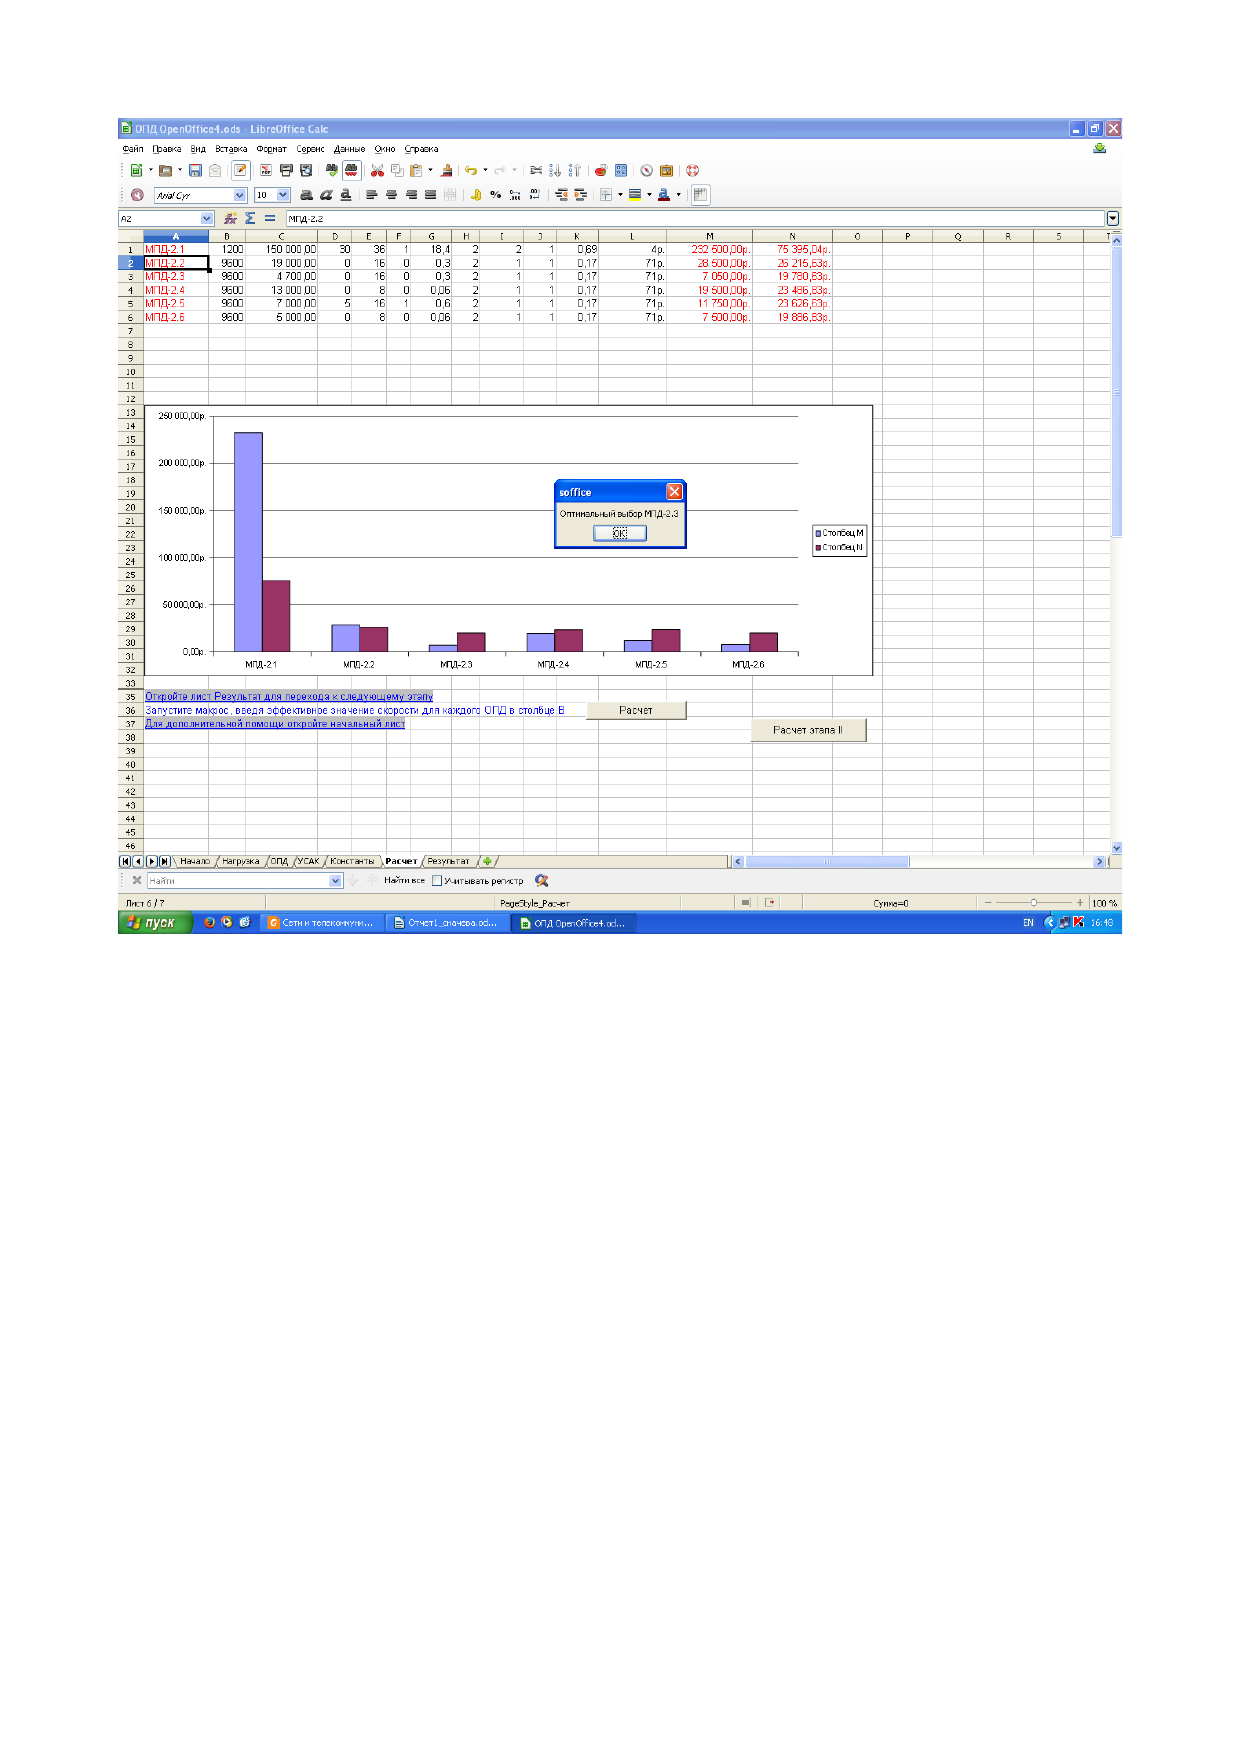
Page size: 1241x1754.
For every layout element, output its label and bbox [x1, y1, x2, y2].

picture [118, 118, 1123, 934]
